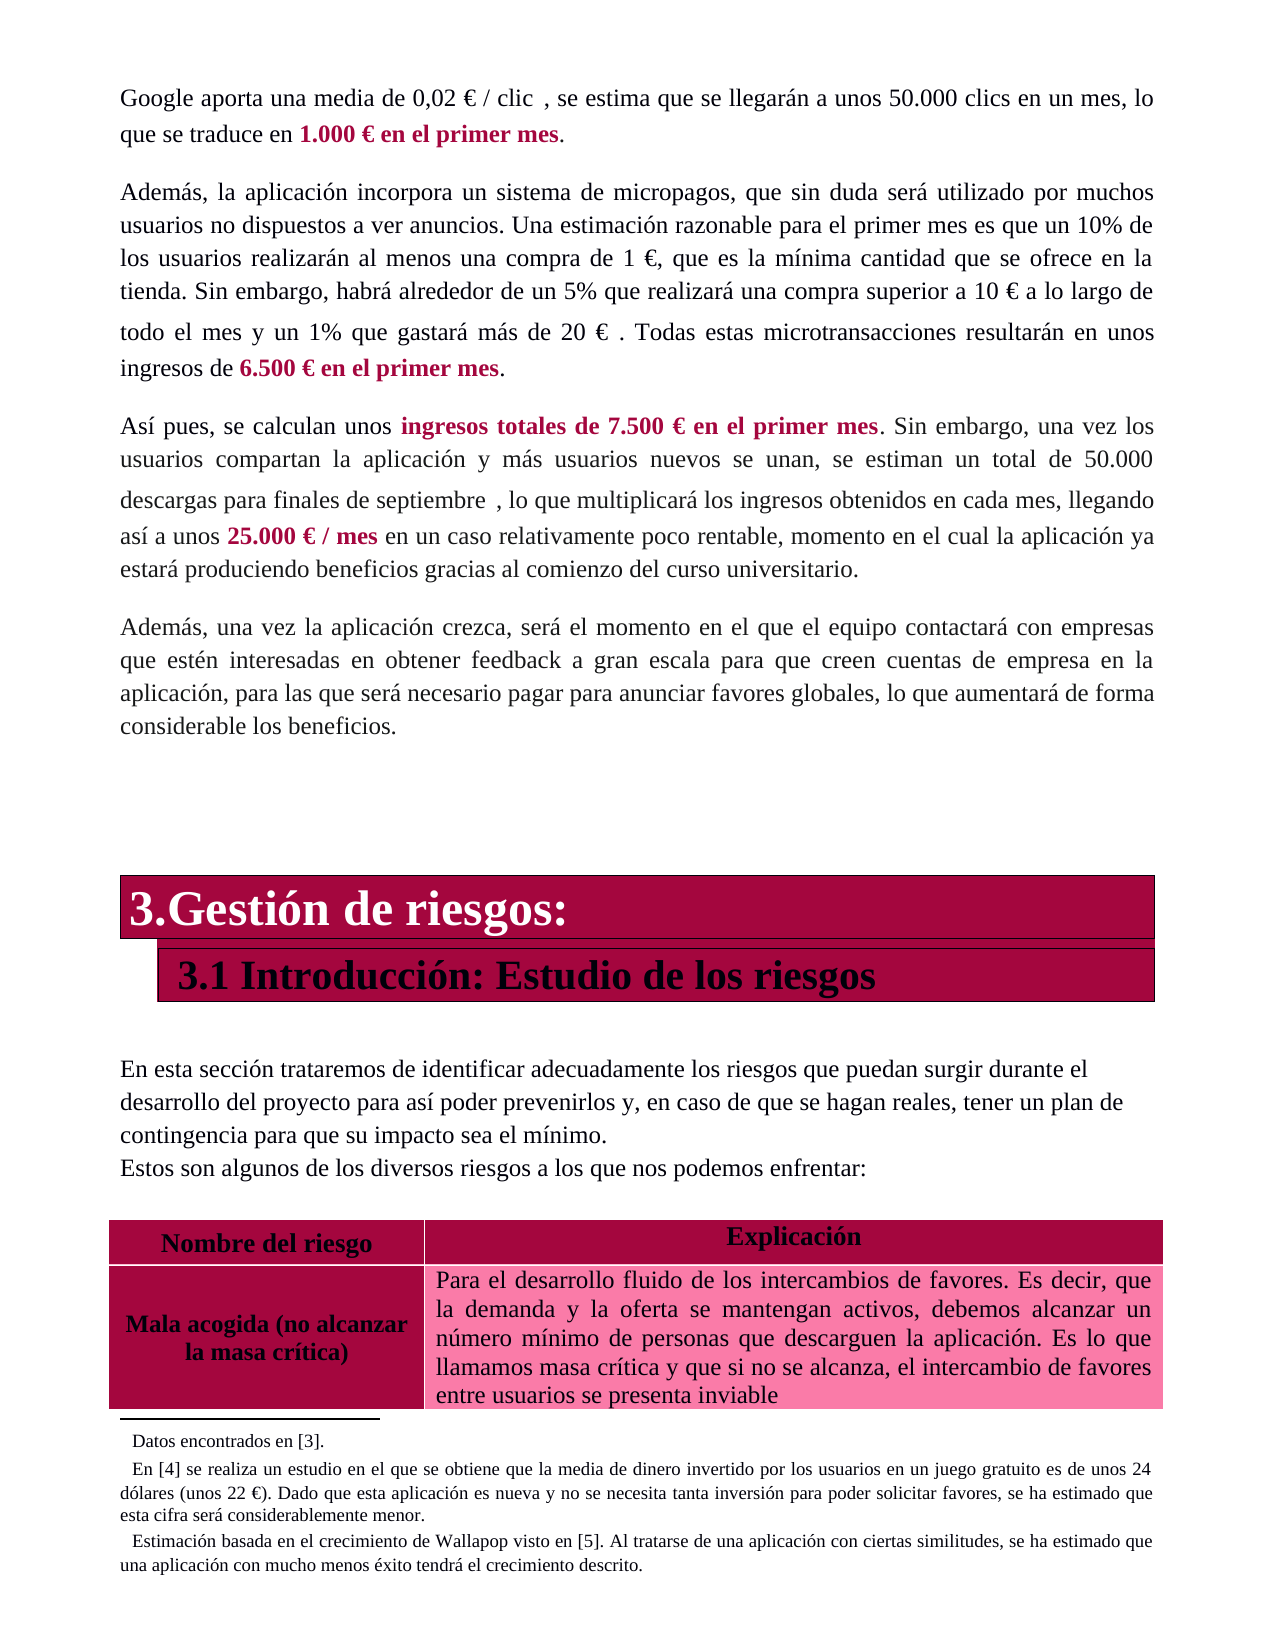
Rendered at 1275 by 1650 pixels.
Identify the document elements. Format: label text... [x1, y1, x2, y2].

table_header Nombre del riesgo [109, 1220, 424, 1264]
table_cell Para el desarrollo fluido de los intercambios de favores. Es decir, que la demanda y la oferta se mantengan activos, debemos alcanzar un número mínimo de personas que descarguen la aplicación. Es lo que llamamos masa crítica y que si no se alcanza, el intercambio de favores entre usuarios se presenta inviable [425, 1266, 1163, 1409]
text Estos son algunos de los diversos riesgos a los que nos podemos enfrentar: [120, 1153, 1155, 1182]
text Además, una vez la aplicación crezca, será el momento en el que el equipo contactará con empresas que estén interesadas en obtener feedback a gran escala para que creen cuentas de empresa en la aplicación, para las que será necesario pagar para anunciar favores globales, lo que aumentará de forma considerable los beneficios. [120, 612, 1155, 740]
text Además, la aplicación incorpora un sistema de micropagos, que sin duda será utilizado por muchos usuarios no dispuestos a ver anuncios. Una estimación razonable para el primer mes es que un 10% de los usuarios realizarán al menos una compra de 1 €, que es la mínima cantidad que se ofrece en la tienda. Sin embargo, habrá alrededor de un 5% que realizará una compra superior a 10 € a lo largo de todo el mes y un 1% que gastará más de 20 €. Todas estas microtransacciones resultarán en unos ingresos de 6.500 € en el primer mes. [120, 177, 1155, 382]
table_cell Mala acogida (no alcanzar la masa crítica) [109, 1266, 424, 1409]
text En [4] se realiza un estudio en el que se obtiene que la media de dinero invertido por los usuarios en un juego gratuito es de unos 24 dólares (unos 22 €). Dado que esta aplicación es nueva y no se necesita tanta inversión para poder solicitar favores, se ha estimado que esta cifra será considerablemente menor. [120, 1453, 1155, 1525]
subtitle 3.Gestión de riesgos: [121, 876, 1154, 938]
text Estimación basada en el crecimiento de Wallapop visto en [5]. Al tratarse de una aplicación con ciertas similitudes, se ha estimado que una aplicación con mucho menos éxito tendrá el crecimiento descrito. [120, 1525, 1155, 1575]
text Datos encontrados en [3]. [120, 1425, 1155, 1453]
text Google aporta una media de 0,02 € / clic, se estima que se llegarán a unos 50.000 clics en un mes, lo que se traduce en 1.000 € en el primer mes. [120, 75, 1155, 148]
text Así pues, se calculan unos ingresos totales de 7.500 € en el primer mes. Sin embargo, una vez los usuarios compartan la aplicación y más usuarios nuevos se unan, se estiman un total de 50.000 descargas para finales de septiembre, lo que multiplicará los ingresos obtenidos en cada mes, llegando así a unos 25.000 € / mes en un caso relativamente poco rentable, momento en el cual la aplicación ya estará produciendo beneficios gracias al comienzo del curso universitario. [120, 411, 1155, 583]
subtitle 3.1 Introducción: Estudio de los riesgos [159, 949, 1154, 1001]
table_header Explicación [425, 1220, 1163, 1264]
text En esta sección trataremos de identificar adecuadamente los riesgos que puedan surgir durante el desarrollo del proyecto para así poder prevenirlos y, en caso de que se hagan reales, tener un plan de contingencia para que su impacto sea el mínimo. [120, 1054, 1155, 1149]
